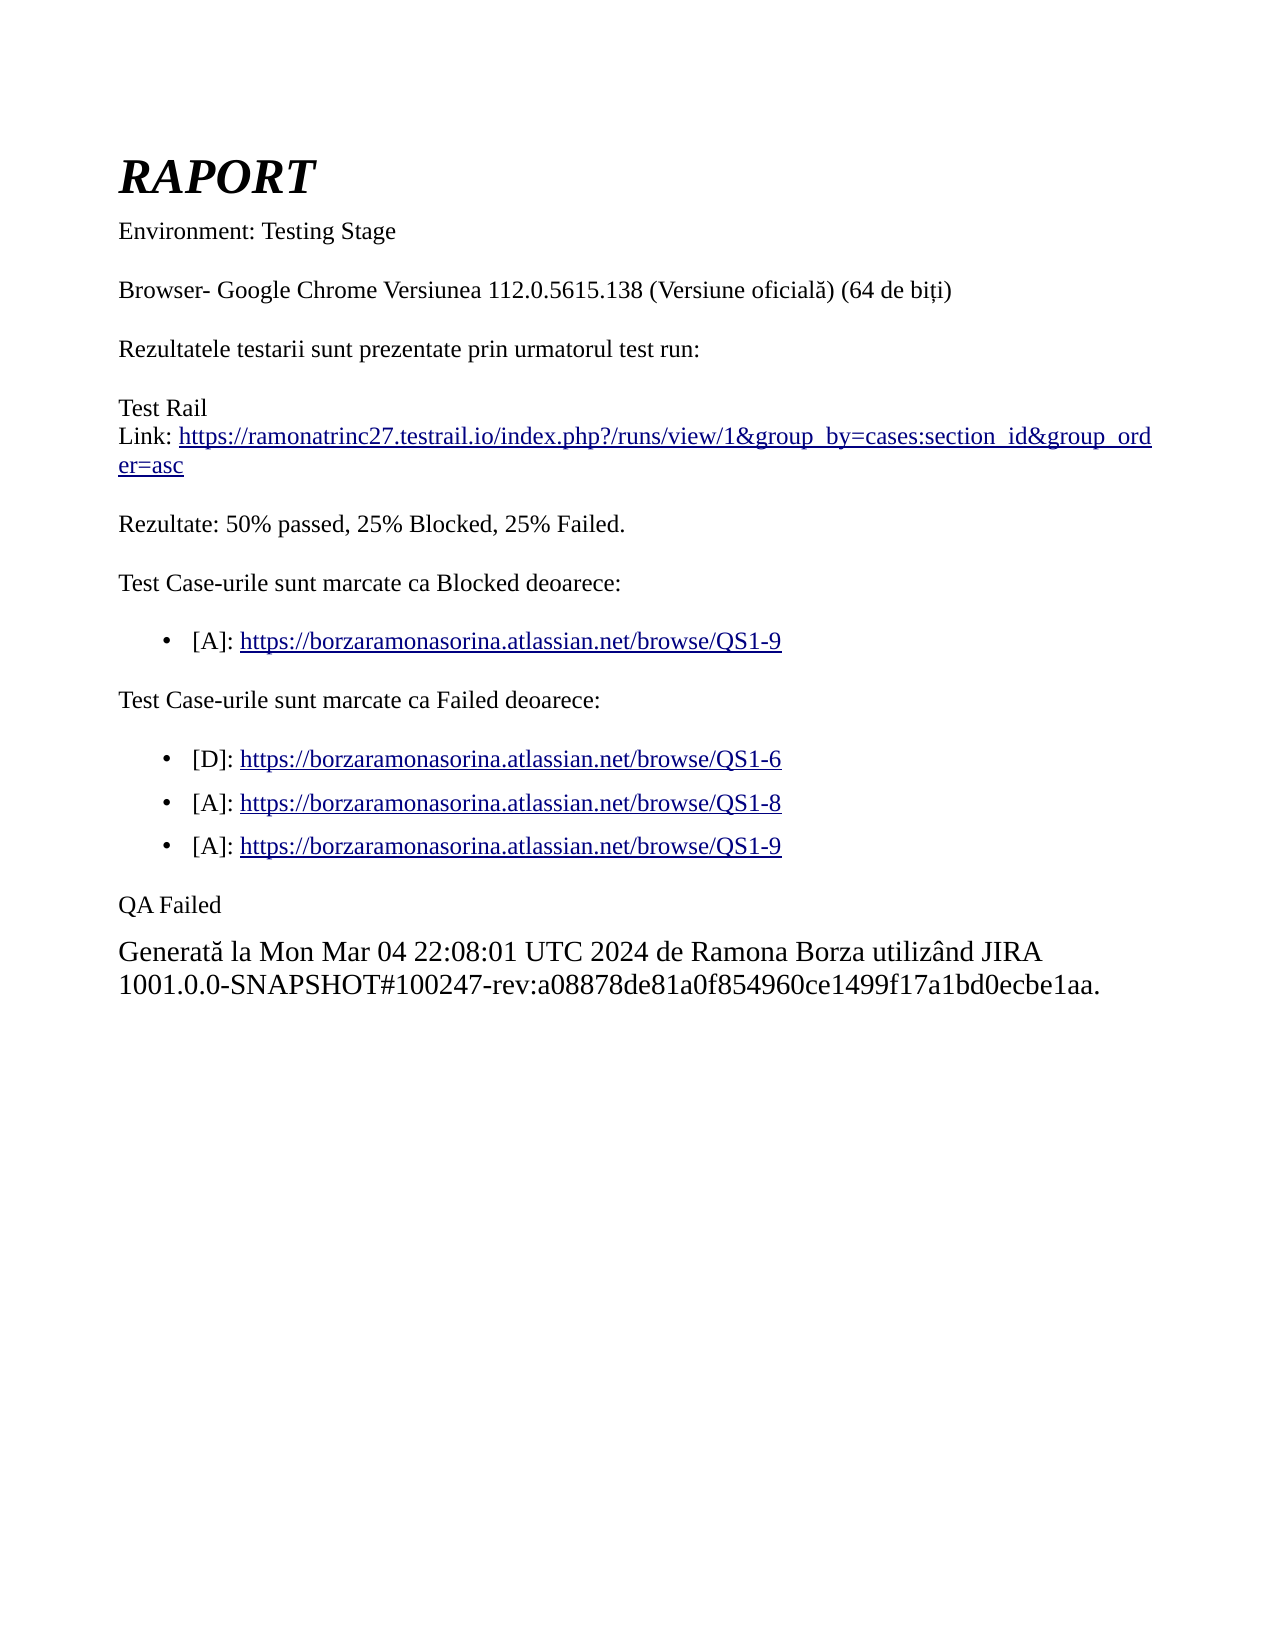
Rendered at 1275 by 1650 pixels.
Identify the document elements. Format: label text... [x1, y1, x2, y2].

table_header RAPORT Environment: Testing Stage Browser- Google Chrome Versiunea 112.0.5615.138 (Versiune oficială) (64 de biți) Rezultatele testarii sunt prezentate prin urmatorul test run: Test Rail Link: https://ramonatrinc27.testrail.io/index.php?/runs/view/1&group_by=cases:section_id&group_order=asc Rezultate: 50% passed, 25% Blocked, 25% Failed. Test Case-urile sunt marcate ca Blocked deoarece: [A]: https://borzaramonasorina.atlassian.net/browse/QS1-9 Test Case-urile sunt marcate ca Failed deoarece: [D]: https://borzaramonasorina.atlassian.net/browse/QS1-6 [A]: https://borzaramonasorina.atlassian.net/browse/QS1-8 [A]: https://borzaramonasorina.atlassian.net/browse/QS1-9 QA Failed [118, 147, 1157, 934]
text Generată la Mon Mar 04 22:08:01 UTC 2024 de Ramona Borza utilizând JIRA 1001.0.0-SNAPSHOT#100247-rev:a08878de81a0f854960ce1499f17a1bd0ecbe1aa. [118, 934, 1157, 1001]
